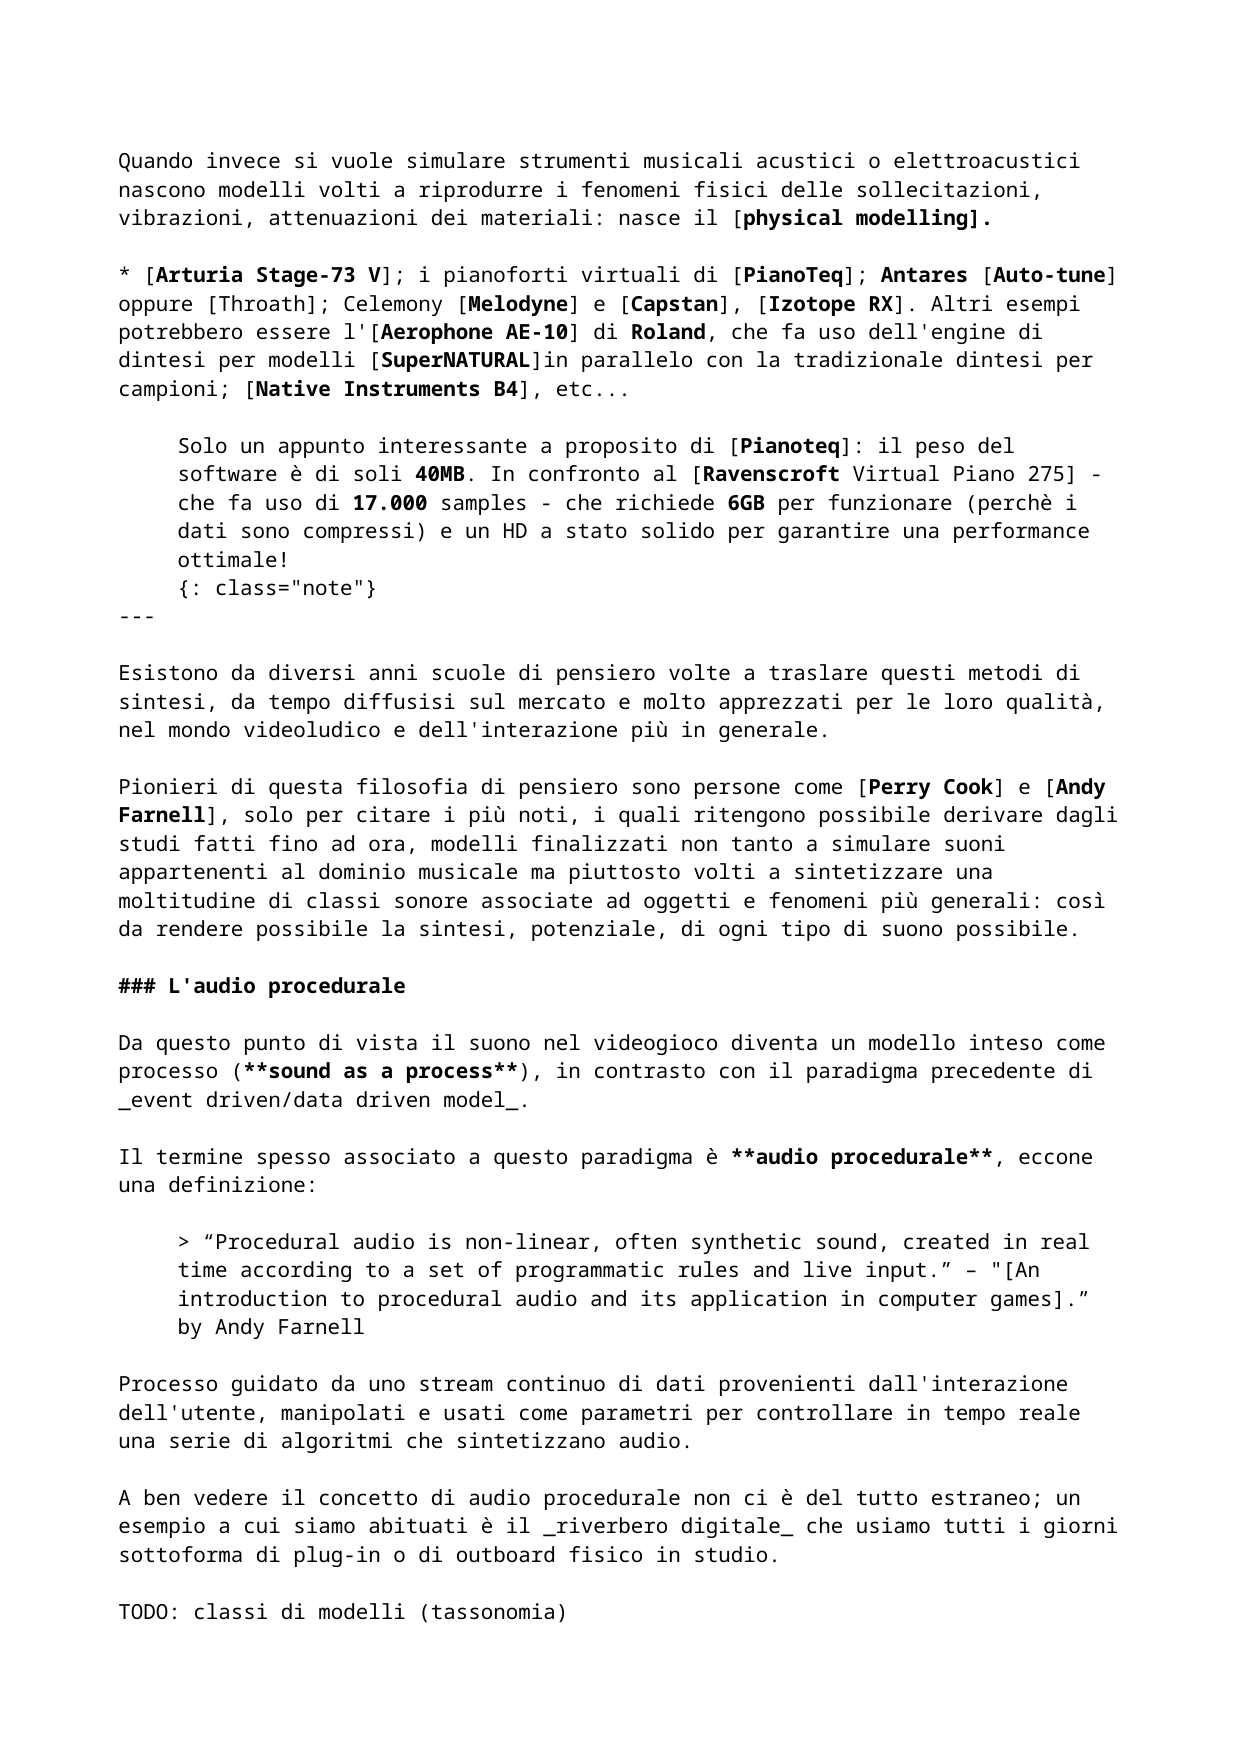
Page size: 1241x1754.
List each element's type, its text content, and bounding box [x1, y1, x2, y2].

text ### L'audio procedurale [118, 971, 1122, 1000]
text TODO: classi di modelli (tassonomia) [118, 1597, 1122, 1625]
text Solo un appunto interessante a proposito di [Pianoteq]: il peso del software è di soli 40MB. In confronto al [Ravenscroft Virtual Piano 275] - che fa uso di 17.000 samples - che richiede 6GB per funzionare (perchè i dati sono compressi) e un HD a stato solido per garantire una performance ottimale! [177, 431, 1122, 573]
text > “Procedural audio is non-linear, often synthetic sound, created in real time according to a set of programmatic rules and live input.” – "[An introduction to procedural audio and its application in computer games].” by Andy Farnell [177, 1227, 1122, 1341]
text Pionieri di questa filosofia di pensiero sono persone come [Perry Cook] e [Andy Farnell], solo per citare i più noti, i quali ritengono possibile derivare dagli studi fatti fino ad ora, modelli finalizzati non tanto a simulare suoni appartenenti al dominio musicale ma piuttosto volti a sintetizzare una moltitudine di classi sonore associate ad oggetti e fenomeni più generali: così da rendere possibile la sintesi, potenziale, di ogni tipo di suono possibile. [118, 772, 1122, 943]
text Esistono da diversi anni scuole di pensiero volte a traslare questi metodi di sintesi, da tempo diffusisi sul mercato e molto apprezzati per le loro qualità, nel mondo videoludico e dell'interazione più in generale. [118, 658, 1122, 744]
text Da questo punto di vista il suono nel videogioco diventa un modello inteso come processo (**sound as a process**), in contrasto con il paradigma precedente di _event driven/data driven model_. [118, 1028, 1122, 1113]
text * [Arturia Stage-73 V]; i pianoforti virtuali di [PianoTeq]; Antares [Auto-tune] oppure [Throath]; Celemony [Melodyne] e [Capstan], [Izotope RX]. Altri esempi potrebbero essere l'[Aerophone AE-10] di Roland, che fa uso dell'engine di dintesi per modelli [SuperNATURAL]in parallelo con la tradizionale dintesi per campioni; [Native Instruments B4], etc... [118, 260, 1122, 402]
text Processo guidato da uno stream continuo di dati provenienti dall'interazione dell'utente, manipolati e usati come parametri per controllare in tempo reale una serie di algoritmi che sintetizzano audio. [118, 1369, 1122, 1455]
text Quando invece si vuole simulare strumenti musicali acustici o elettroacustici nascono modelli volti a riprodurre i fenomeni fisici delle sollecitazioni, vibrazioni, attenuazioni dei materiali: nasce il [physical modelling]. [118, 147, 1122, 232]
text A ben vedere il concetto di audio procedurale non ci è del tutto estraneo; un esempio a cui siamo abituati è il _riverbero digitale_ che usiamo tutti i giorni sottoforma di plug-in o di outboard fisico in studio. [118, 1483, 1122, 1568]
text {: class="note"} [177, 573, 1122, 602]
text Il termine spesso associato a questo paradigma è **audio procedurale**, eccone una definizione: [118, 1142, 1122, 1199]
text --- [118, 602, 1122, 630]
